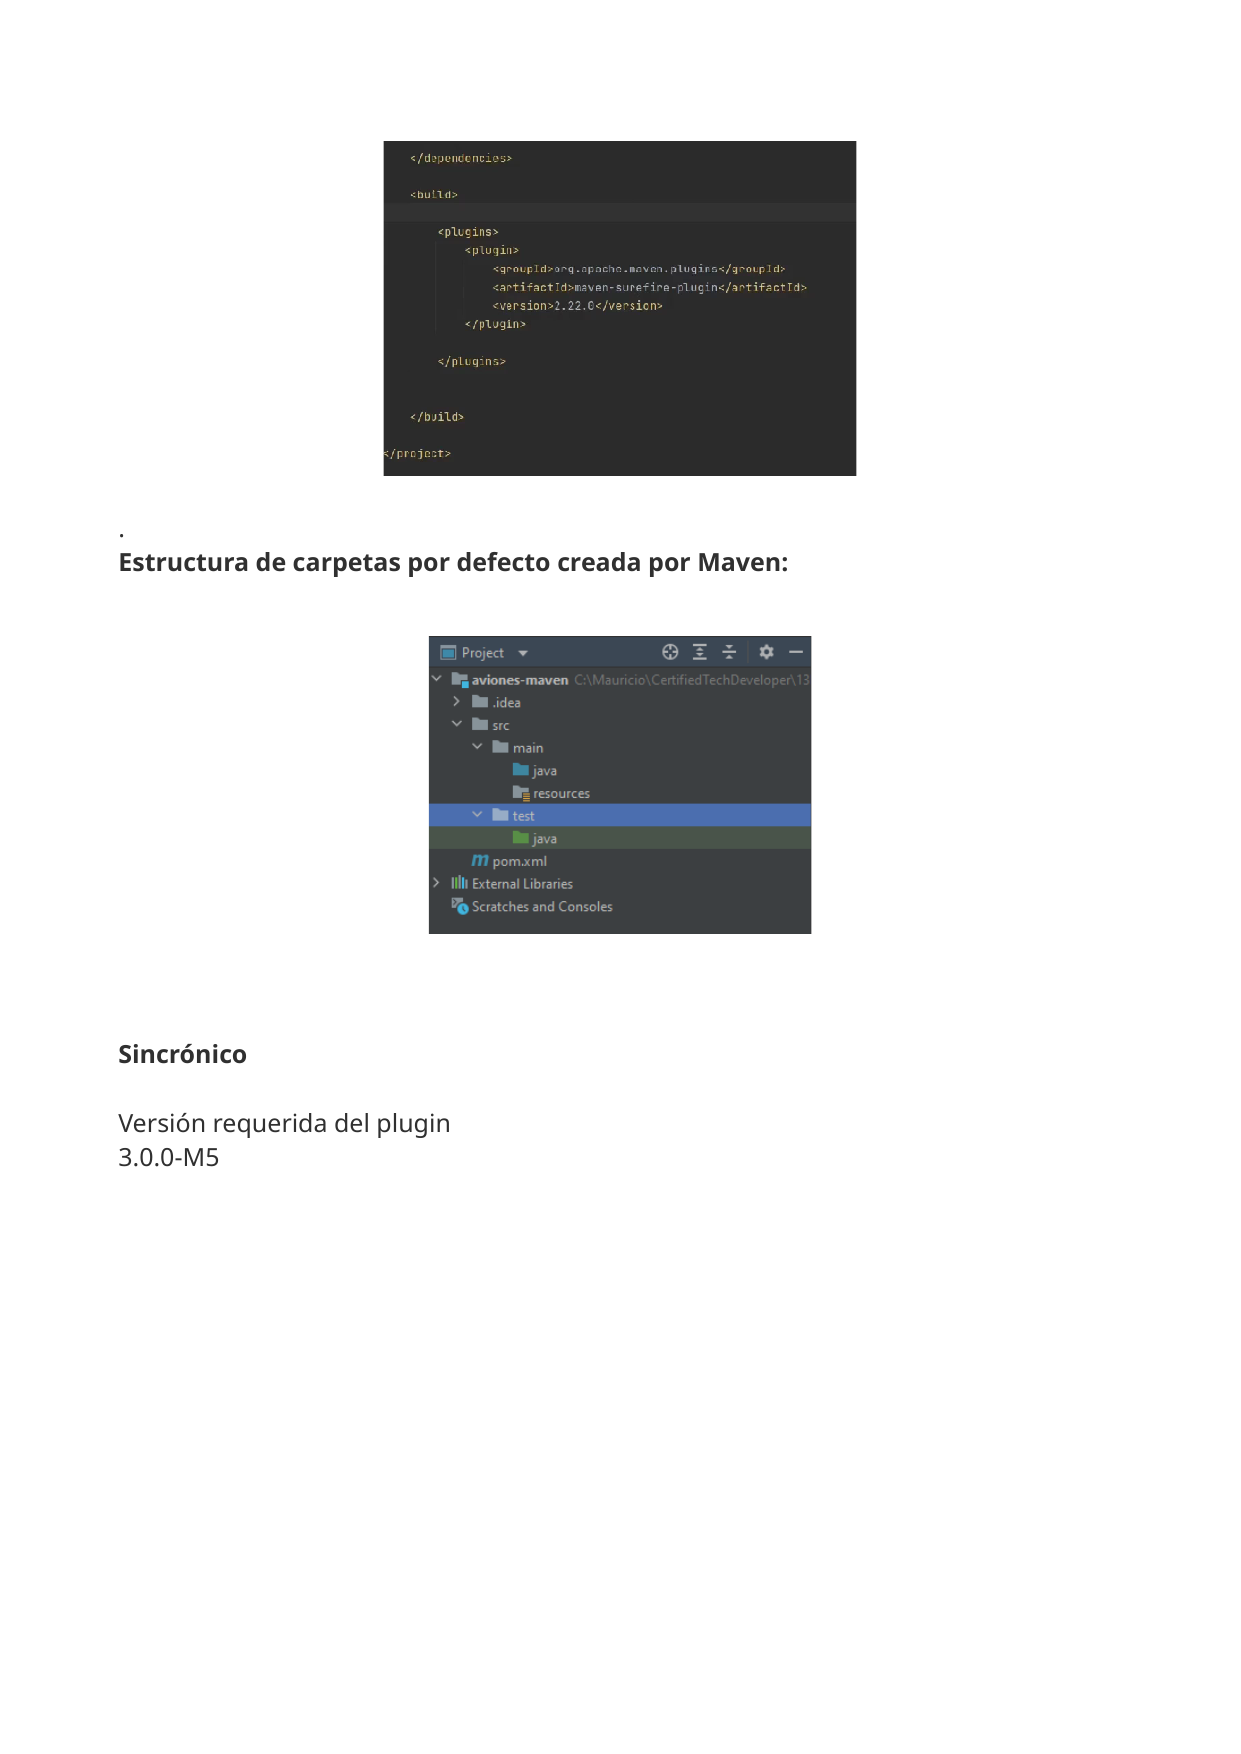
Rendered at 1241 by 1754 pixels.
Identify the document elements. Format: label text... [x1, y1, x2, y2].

picture [428, 636, 812, 934]
picture [383, 141, 857, 476]
text 3.0.0-M5 [118, 1139, 1122, 1173]
text . [118, 118, 1122, 545]
text Versión requerida del plugin [118, 1105, 1122, 1139]
text Estructura de carpetas por defecto creada por Maven: [118, 545, 1122, 579]
text Sincrónico [118, 1037, 1122, 1071]
